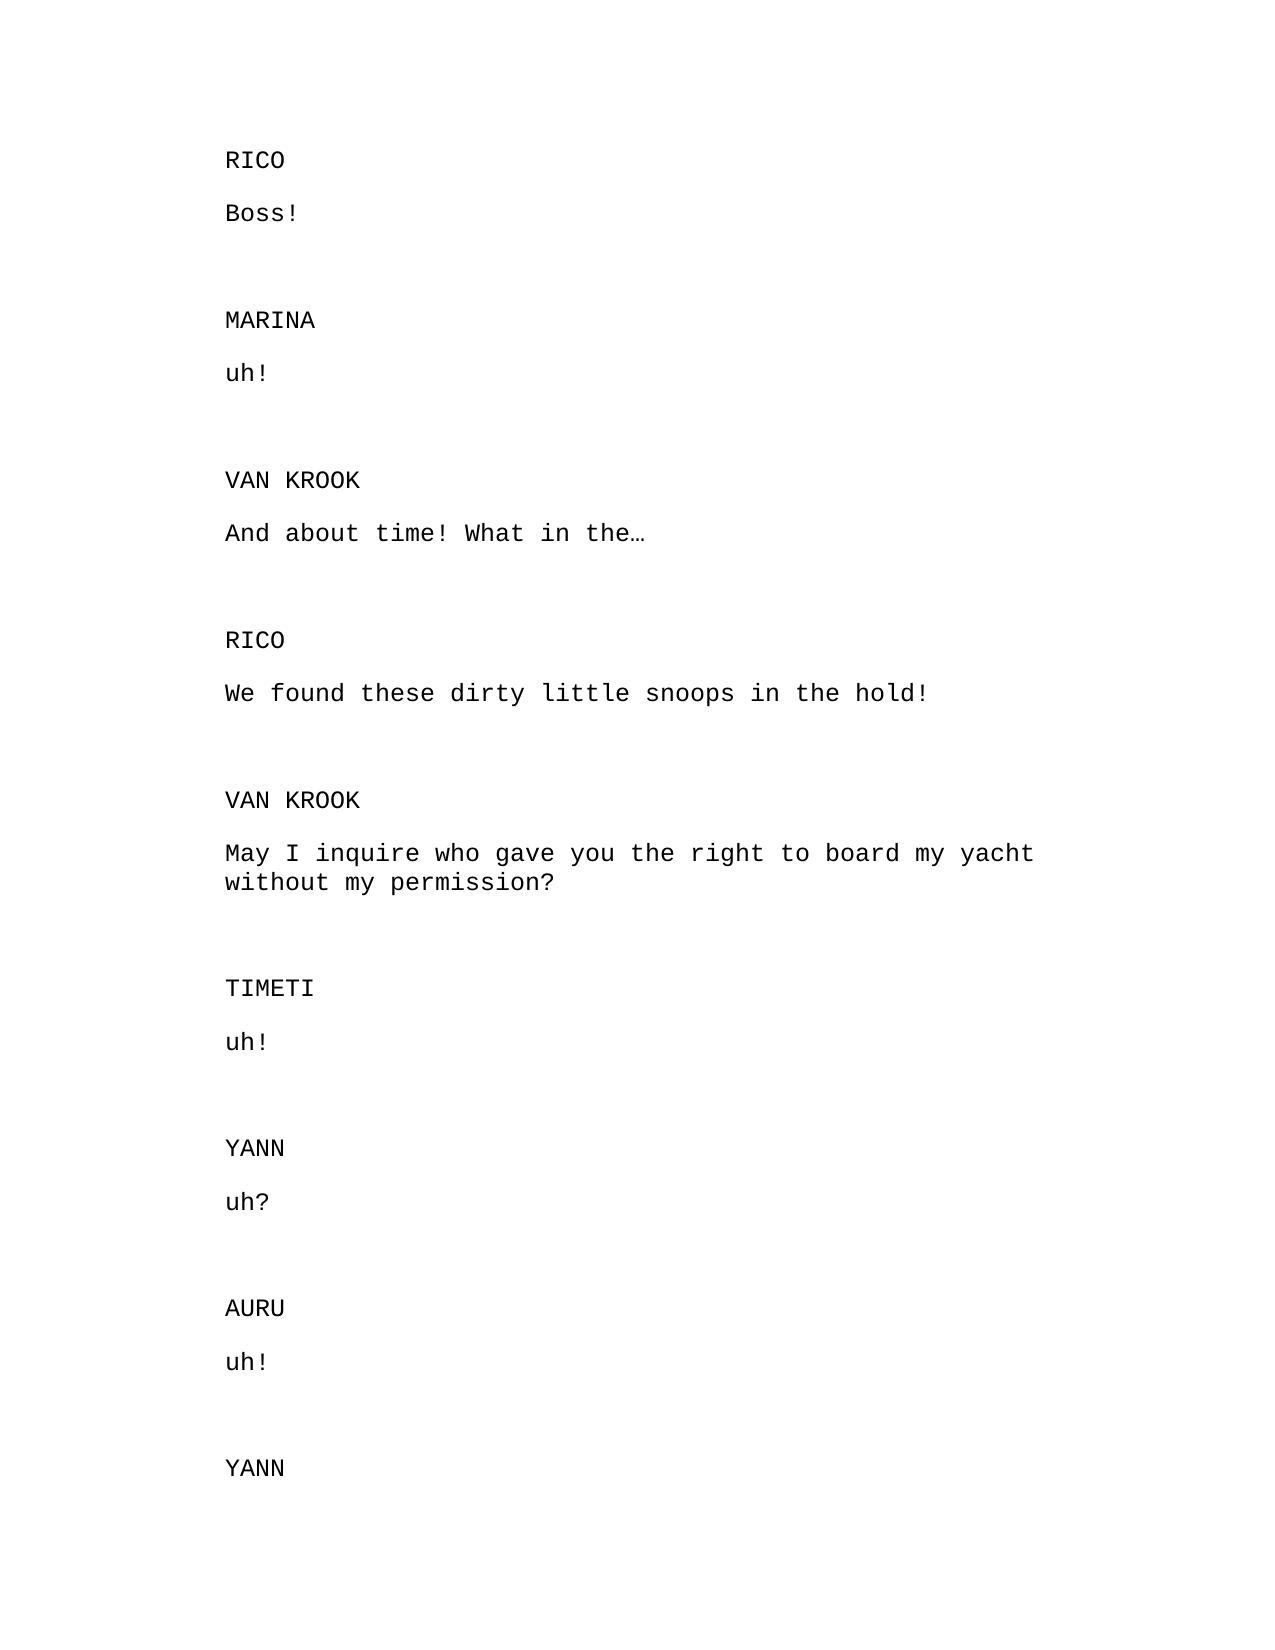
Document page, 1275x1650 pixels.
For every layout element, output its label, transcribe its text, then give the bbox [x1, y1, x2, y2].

text AURU [225, 1296, 1125, 1324]
text Boss! [225, 201, 1125, 229]
text uh! [225, 1029, 1125, 1058]
text And about time! What in the… [225, 521, 1125, 549]
text uh! [225, 361, 1125, 389]
text VAN KROOK [225, 788, 1125, 816]
text TIMETI [225, 976, 1125, 1004]
text YANN [225, 1456, 1125, 1484]
text May I inquire who gave you the right to board my yacht without my permission? [225, 841, 1125, 898]
text uh? [225, 1189, 1125, 1218]
text VAN KROOK [225, 468, 1125, 496]
text We found these dirty little snoops in the hold! [225, 681, 1125, 709]
text YANN [225, 1136, 1125, 1164]
text RICO [225, 628, 1125, 656]
text RICO [225, 148, 1125, 176]
text uh! [225, 1349, 1125, 1378]
text MARINA [225, 308, 1125, 336]
